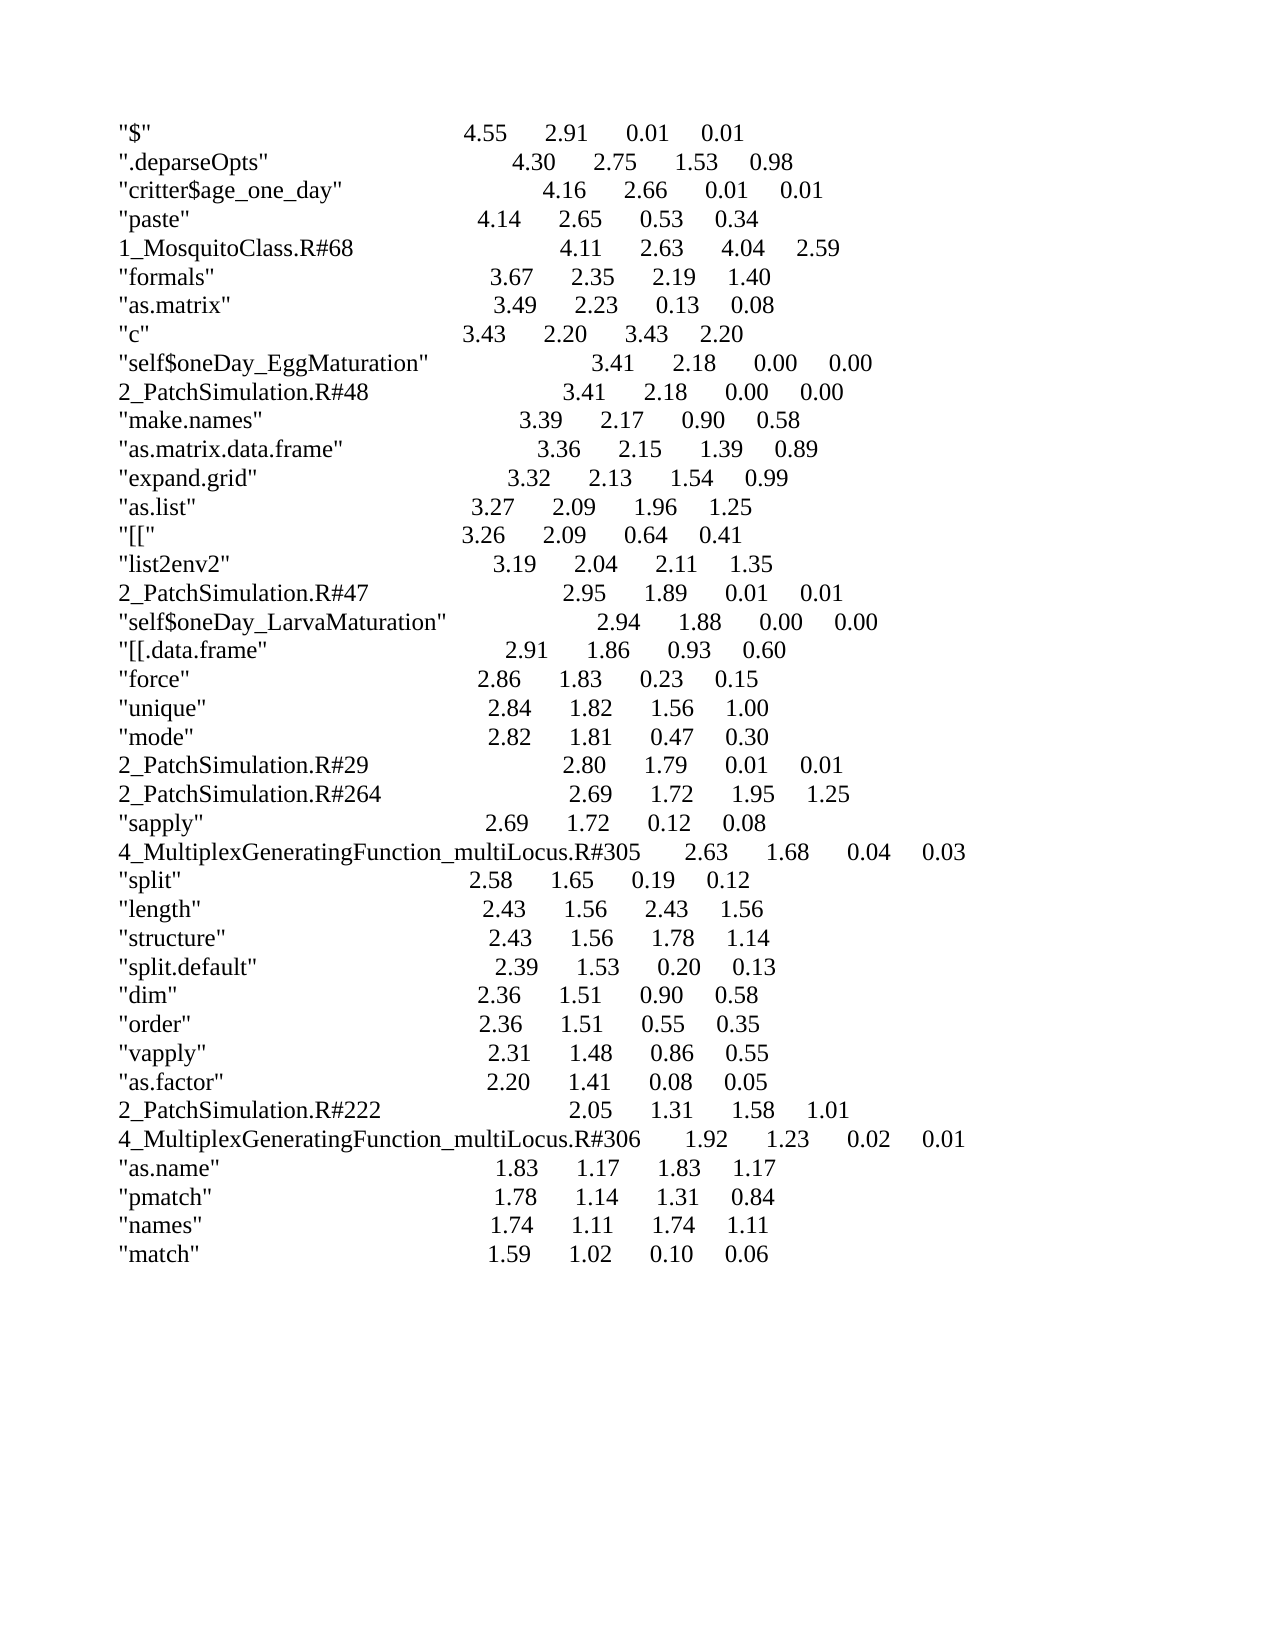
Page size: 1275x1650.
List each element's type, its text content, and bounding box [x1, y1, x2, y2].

text "vapply" 2.31 1.48 0.86 0.55 [118, 1038, 1157, 1067]
text "as.name" 1.83 1.17 1.83 1.17 [118, 1153, 1157, 1182]
text 4_MultiplexGeneratingFunction_multiLocus.R#305 2.63 1.68 0.04 0.03 [118, 837, 1157, 866]
text "split.default" 2.39 1.53 0.20 0.13 [118, 952, 1157, 981]
text "critter$age_one_day" 4.16 2.66 0.01 0.01 [118, 176, 1157, 204]
text 1_MosquitoClass.R#68 4.11 2.63 4.04 2.59 [118, 233, 1157, 262]
text "c" 3.43 2.20 3.43 2.20 [118, 319, 1157, 348]
text "match" 1.59 1.02 0.10 0.06 [118, 1239, 1157, 1268]
text "list2env2" 3.19 2.04 2.11 1.35 [118, 549, 1157, 578]
text "$" 4.55 2.91 0.01 0.01 [118, 118, 1157, 147]
text "order" 2.36 1.51 0.55 0.35 [118, 1009, 1157, 1038]
text "structure" 2.43 1.56 1.78 1.14 [118, 923, 1157, 952]
text ".deparseOpts" 4.30 2.75 1.53 0.98 [118, 147, 1157, 176]
text "expand.grid" 3.32 2.13 1.54 0.99 [118, 463, 1157, 492]
text 2_PatchSimulation.R#29 2.80 1.79 0.01 0.01 [118, 751, 1157, 779]
text "self$oneDay_LarvaMaturation" 2.94 1.88 0.00 0.00 [118, 607, 1157, 636]
text "force" 2.86 1.83 0.23 0.15 [118, 664, 1157, 693]
text 2_PatchSimulation.R#264 2.69 1.72 1.95 1.25 [118, 779, 1157, 808]
text "self$oneDay_EggMaturation" 3.41 2.18 0.00 0.00 [118, 348, 1157, 377]
text "names" 1.74 1.11 1.74 1.11 [118, 1211, 1157, 1239]
text "as.matrix" 3.49 2.23 0.13 0.08 [118, 291, 1157, 319]
text "[[.data.frame" 2.91 1.86 0.93 0.60 [118, 636, 1157, 664]
text 2_PatchSimulation.R#48 3.41 2.18 0.00 0.00 [118, 377, 1157, 406]
text "formals" 3.67 2.35 2.19 1.40 [118, 262, 1157, 291]
text "sapply" 2.69 1.72 0.12 0.08 [118, 808, 1157, 837]
text 4_MultiplexGeneratingFunction_multiLocus.R#306 1.92 1.23 0.02 0.01 [118, 1124, 1157, 1153]
text 2_PatchSimulation.R#47 2.95 1.89 0.01 0.01 [118, 578, 1157, 607]
text 2_PatchSimulation.R#222 2.05 1.31 1.58 1.01 [118, 1096, 1157, 1124]
text "as.factor" 2.20 1.41 0.08 0.05 [118, 1067, 1157, 1096]
text "unique" 2.84 1.82 1.56 1.00 [118, 693, 1157, 722]
text "split" 2.58 1.65 0.19 0.12 [118, 866, 1157, 894]
text "make.names" 3.39 2.17 0.90 0.58 [118, 406, 1157, 434]
text "paste" 4.14 2.65 0.53 0.34 [118, 204, 1157, 233]
text "length" 2.43 1.56 2.43 1.56 [118, 894, 1157, 923]
text "as.list" 3.27 2.09 1.96 1.25 [118, 492, 1157, 521]
text "as.matrix.data.frame" 3.36 2.15 1.39 0.89 [118, 434, 1157, 463]
text "dim" 2.36 1.51 0.90 0.58 [118, 981, 1157, 1009]
text "[[" 3.26 2.09 0.64 0.41 [118, 521, 1157, 549]
text "pmatch" 1.78 1.14 1.31 0.84 [118, 1182, 1157, 1211]
text "mode" 2.82 1.81 0.47 0.30 [118, 722, 1157, 751]
